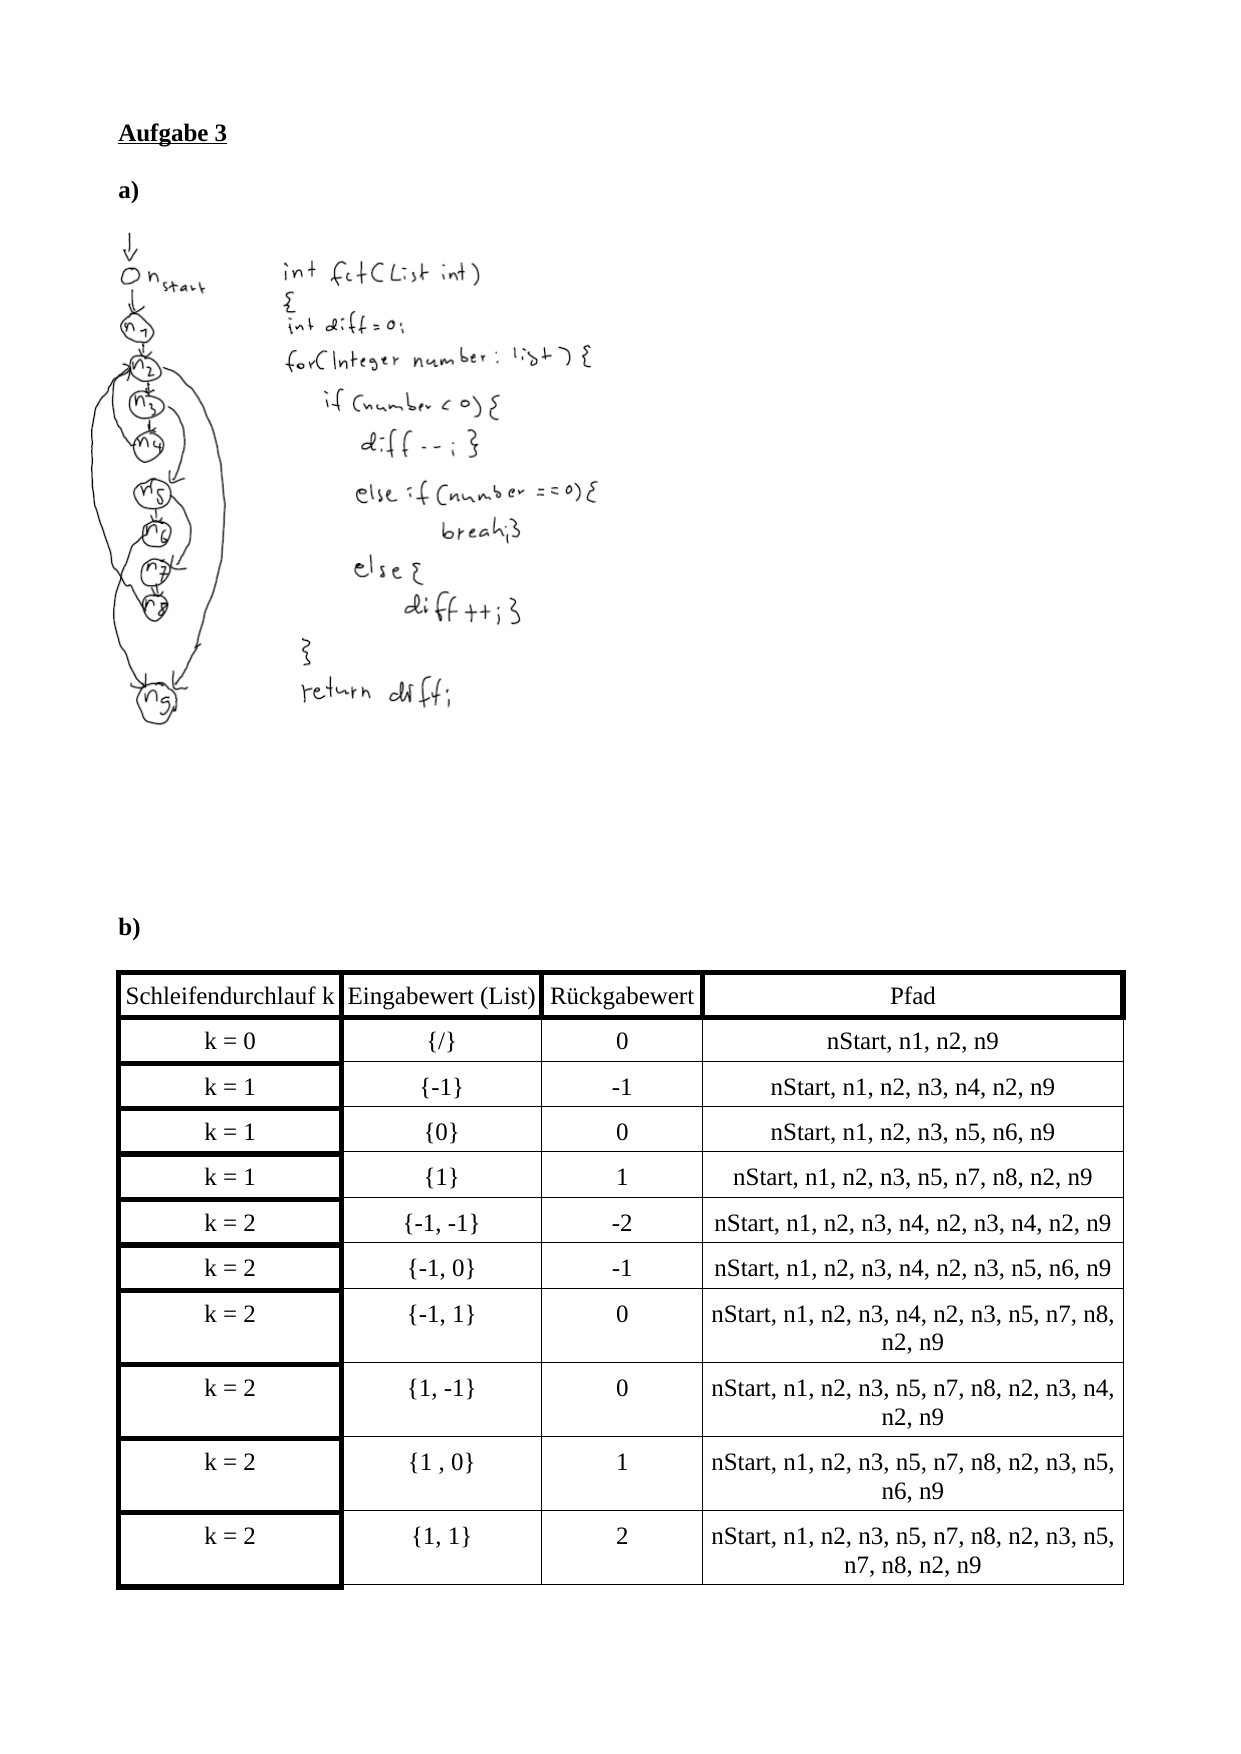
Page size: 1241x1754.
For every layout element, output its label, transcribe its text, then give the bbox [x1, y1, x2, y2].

table_cell {-1, 0} [344, 1243, 541, 1288]
table_cell nStart, n1, n2, n3, n5, n6, n9 [703, 1107, 1123, 1151]
table_cell {1 , 0} [344, 1437, 541, 1510]
text a) [118, 176, 1122, 204]
table_cell -2 [542, 1198, 702, 1242]
table_header Schleifendurchlauf k [121, 975, 339, 1015]
table_cell k = 2 [121, 1293, 339, 1362]
table_cell k = 1 [121, 1157, 339, 1197]
table_cell -1 [542, 1243, 702, 1288]
table_cell {/} [344, 1020, 541, 1061]
table_cell {1} [344, 1152, 541, 1197]
table_cell k = 2 [121, 1248, 339, 1288]
table_cell {-1, 1} [344, 1289, 541, 1362]
table_cell k = 2 [121, 1515, 339, 1584]
table_cell k = 0 [121, 1020, 339, 1061]
table_cell 0 [542, 1289, 702, 1362]
table_cell nStart, n1, n2, n3, n5, n7, n8, n2, n3, n5, n6, n9 [703, 1437, 1123, 1510]
table_cell nStart, n1, n2, n3, n4, n2, n3, n5, n7, n8, n2, n9 [703, 1289, 1123, 1362]
table_header Eingabewert (List) [344, 975, 539, 1015]
table_cell nStart, n1, n2, n3, n5, n7, n8, n2, n9 [703, 1152, 1123, 1197]
table_cell 0 [542, 1020, 702, 1061]
table_cell k = 2 [121, 1367, 339, 1436]
table_cell nStart, n1, n2, n3, n5, n7, n8, n2, n3, n5, n7, n8, n2, n9 [703, 1511, 1123, 1584]
table_cell {-1, -1} [344, 1198, 541, 1242]
table_cell 2 [542, 1511, 702, 1584]
table_cell nStart, n1, n2, n3, n4, n2, n3, n4, n2, n9 [703, 1198, 1123, 1242]
table_cell {1, 1} [344, 1511, 541, 1584]
table_cell 1 [542, 1152, 702, 1197]
picture [84, 231, 1241, 913]
text b) [118, 913, 1122, 941]
table_cell k = 1 [121, 1066, 339, 1106]
table_cell k = 2 [121, 1441, 339, 1510]
table_cell {0} [344, 1107, 541, 1151]
table_cell {-1} [344, 1062, 541, 1106]
table_cell 0 [542, 1107, 702, 1151]
table_cell 1 [542, 1437, 702, 1510]
table_cell nStart, n1, n2, n3, n5, n7, n8, n2, n3, n4, n2, n9 [703, 1363, 1123, 1436]
table_header Pfad [705, 975, 1120, 1015]
table_cell nStart, n1, n2, n9 [703, 1020, 1123, 1061]
table_cell -1 [542, 1062, 702, 1106]
table_cell nStart, n1, n2, n3, n4, n2, n9 [703, 1062, 1123, 1106]
table_cell k = 2 [121, 1202, 339, 1242]
table_cell {1, -1} [344, 1363, 541, 1436]
table_cell 0 [542, 1363, 702, 1436]
text Aufgabe 3 [118, 118, 1122, 147]
table_header Rückgabewert [544, 975, 700, 1015]
text [118, 204, 1122, 231]
table_cell nStart, n1, n2, n3, n4, n2, n3, n5, n6, n9 [703, 1243, 1123, 1288]
table_cell k = 1 [121, 1111, 339, 1151]
